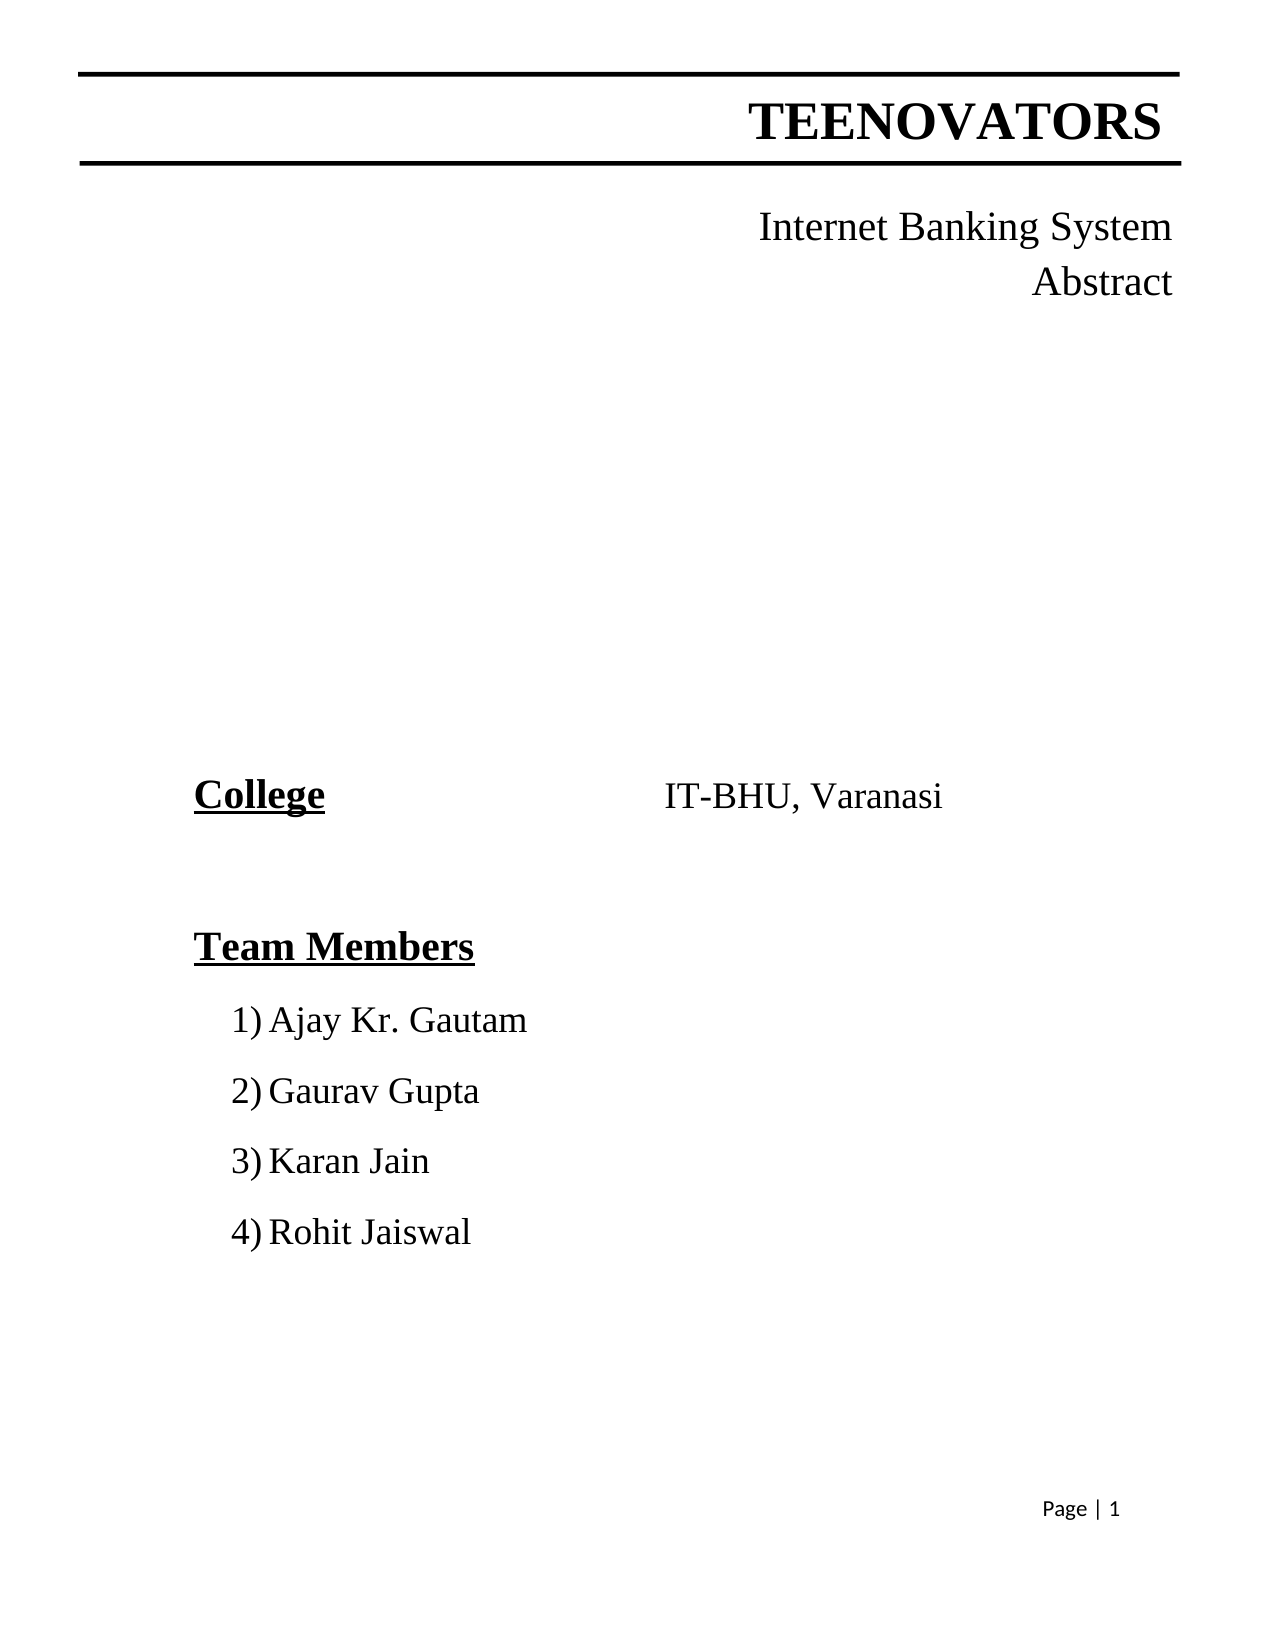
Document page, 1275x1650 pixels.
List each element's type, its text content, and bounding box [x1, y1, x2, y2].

list Gaurav Gupta [231, 1068, 1048, 1111]
list Rohit Jaiswal [231, 1209, 1048, 1252]
text College IT-BHU, Varanasi [193, 770, 1048, 818]
list Karan Jain [231, 1139, 1048, 1182]
text Team Members [193, 922, 1048, 970]
text TEENOVATORS [663, 89, 1163, 151]
list Ajay Kr. Gautam [231, 998, 1048, 1041]
text Internet Banking System Abstract [513, 201, 1172, 304]
